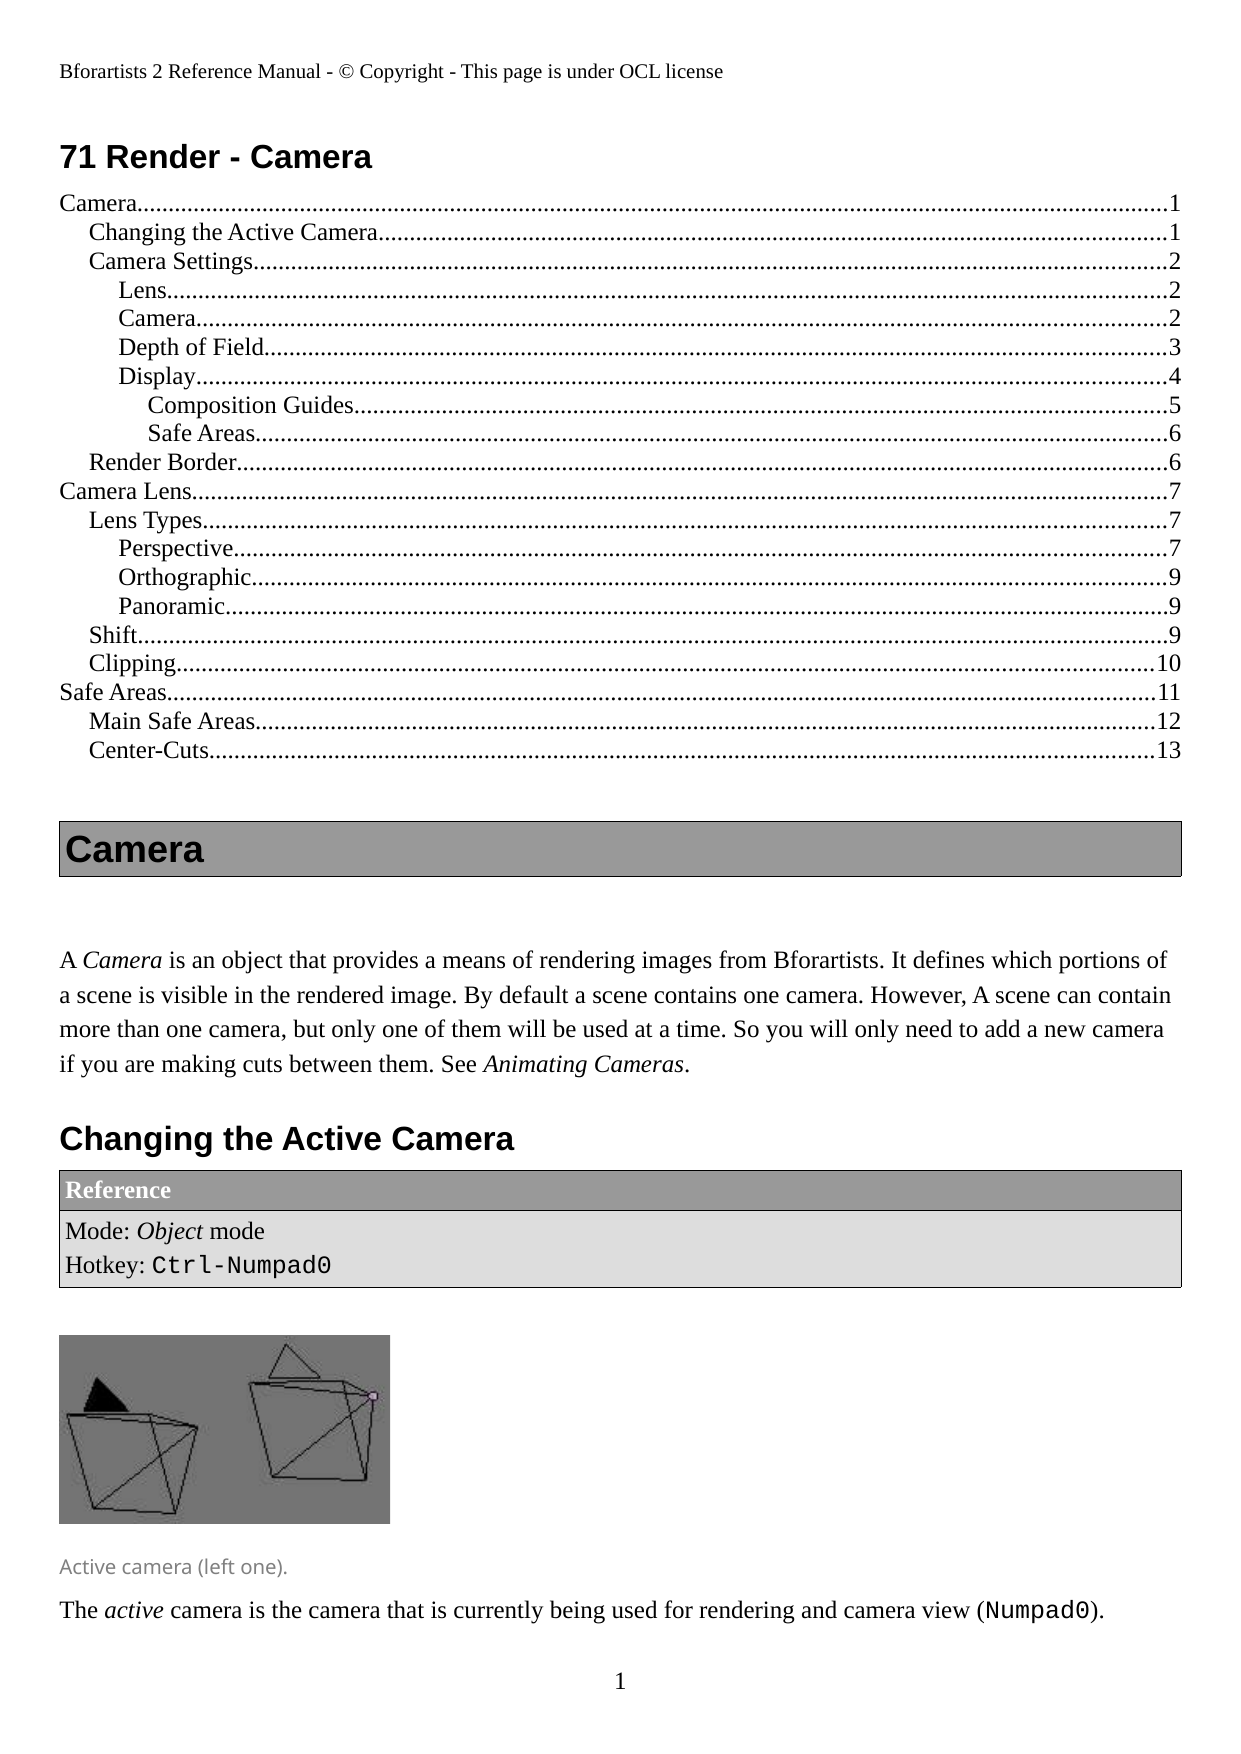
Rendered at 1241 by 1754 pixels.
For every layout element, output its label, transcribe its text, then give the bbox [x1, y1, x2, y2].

text Panoramic 9 [118, 591, 1181, 620]
text Safe Areas 11 [59, 677, 1181, 706]
subtitle Changing the Active Camera [59, 1119, 1181, 1157]
text Shift 9 [88, 620, 1181, 648]
picture [59, 1335, 391, 1524]
text Center-Cuts 13 [88, 735, 1181, 763]
table_header Reference [60, 1171, 1181, 1210]
text Camera Settings 2 [88, 246, 1181, 275]
text Render Border 6 [88, 447, 1181, 476]
text Active camera (left one). [59, 1549, 1181, 1581]
text Camera 2 [118, 303, 1181, 332]
text Perspective 7 [118, 533, 1181, 562]
text Main Safe Areas 12 [88, 706, 1181, 735]
text Composition Guides 5 [147, 390, 1181, 418]
text Camera 1 [59, 188, 1181, 217]
table_cell Mode: Object mode Hotkey: Ctrl-Numpad0 [60, 1211, 1181, 1287]
text Orthographic 9 [118, 562, 1181, 591]
text A Camera is an object that provides a means of rendering images from Bforartists. It defines which portions of a scene is visible in the rendered image. By default a scene contains one camera. However, A scene can contain more than one camera, but only one of them will be used at a time. So you will only need to add a new camera if you are making cuts between them. See Animating Cameras. [59, 945, 1181, 1077]
text Display 4 [118, 361, 1181, 390]
text Clipping 10 [88, 648, 1181, 677]
text The active camera is the camera that is currently being used for rendering and camera view (Numpad0). [59, 1595, 1181, 1626]
table_header Camera [60, 822, 1181, 876]
text Safe Areas 6 [147, 418, 1181, 447]
text Camera Lens 7 [59, 476, 1181, 505]
text Lens 2 [118, 275, 1181, 303]
subtitle 71 Render - Camera [59, 138, 1181, 176]
text Changing the Active Camera 1 [88, 217, 1181, 246]
text Lens Types 7 [88, 505, 1181, 533]
text Depth of Field 3 [118, 332, 1181, 361]
